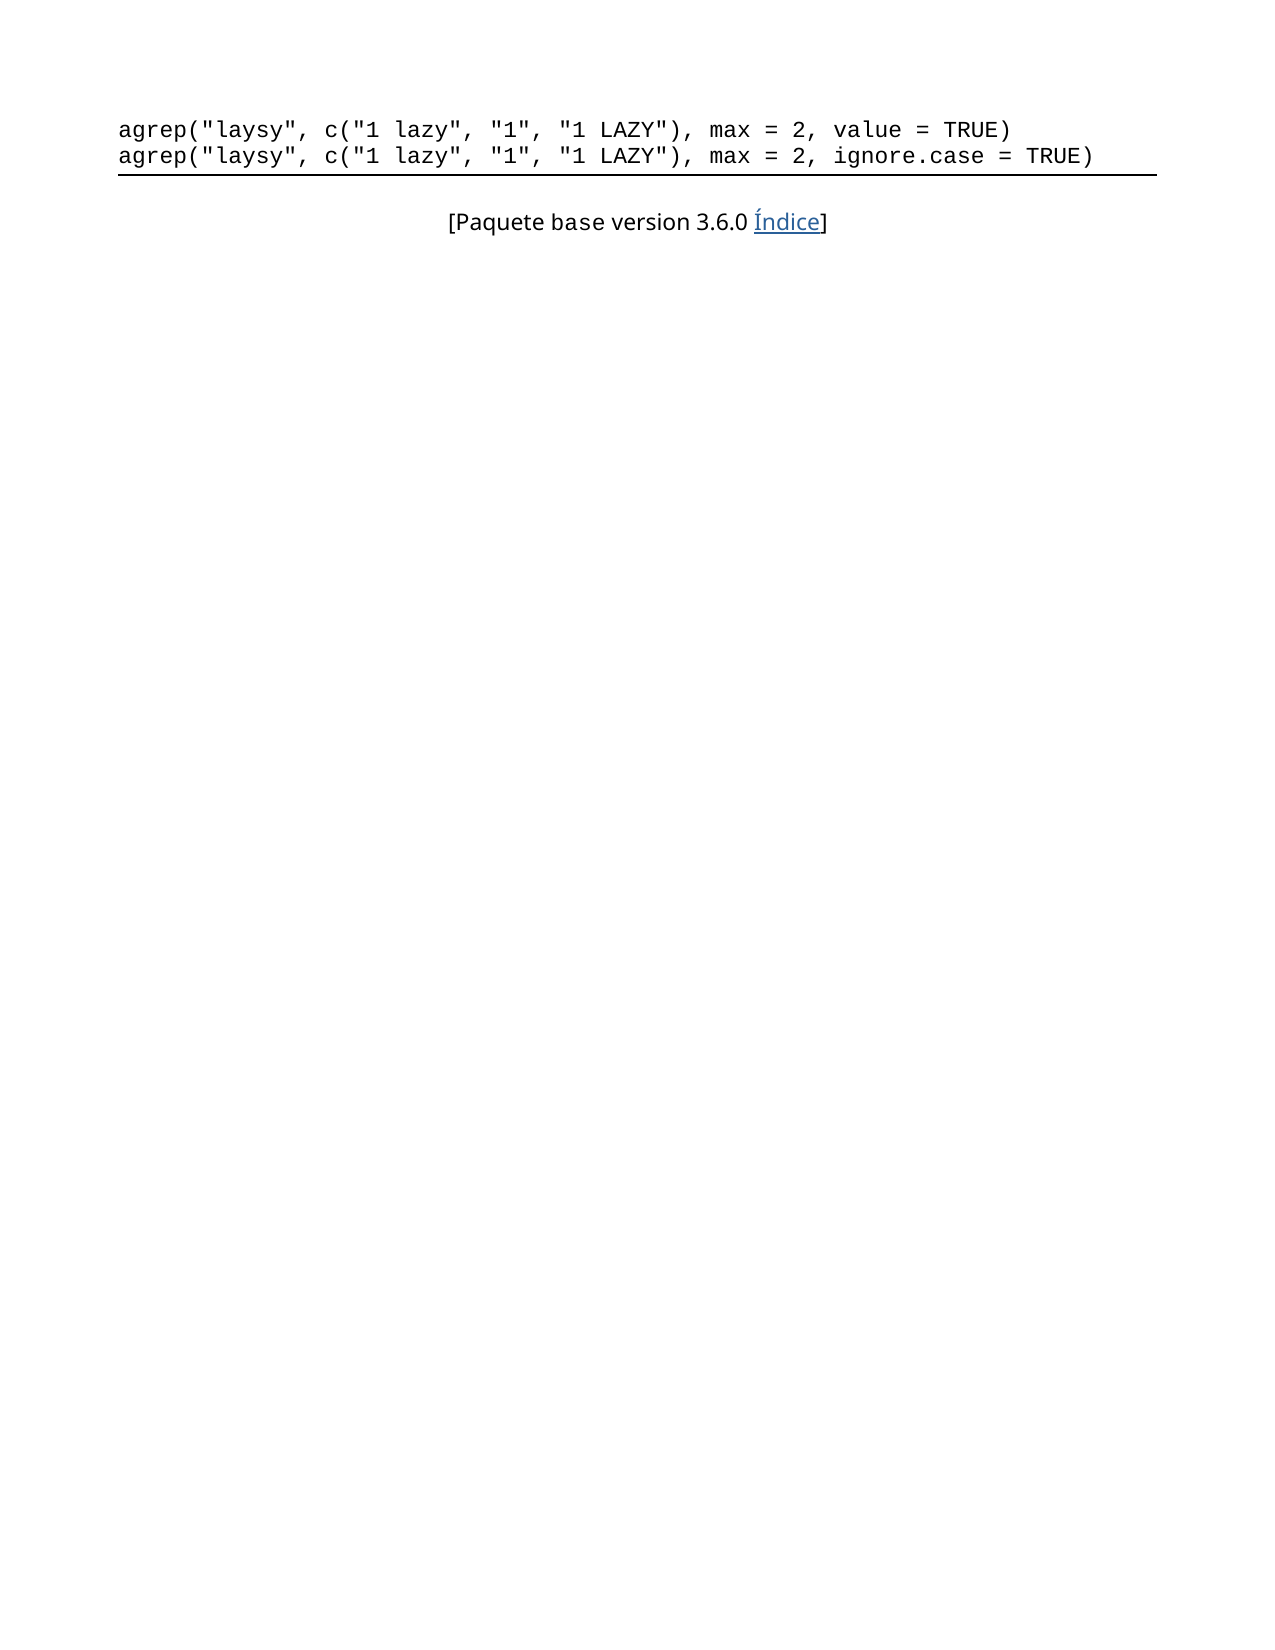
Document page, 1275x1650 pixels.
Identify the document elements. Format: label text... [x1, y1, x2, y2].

text agrep("laysy", c("1 lazy", "1", "1 LAZY"), max = 2, ignore.case = TRUE) [118, 144, 1157, 174]
text agrep("laysy", c("1 lazy", "1", "1 LAZY"), max = 2, value = TRUE) [118, 118, 1157, 144]
text [Paquete base version 3.6.0 Índice] [118, 206, 1157, 237]
